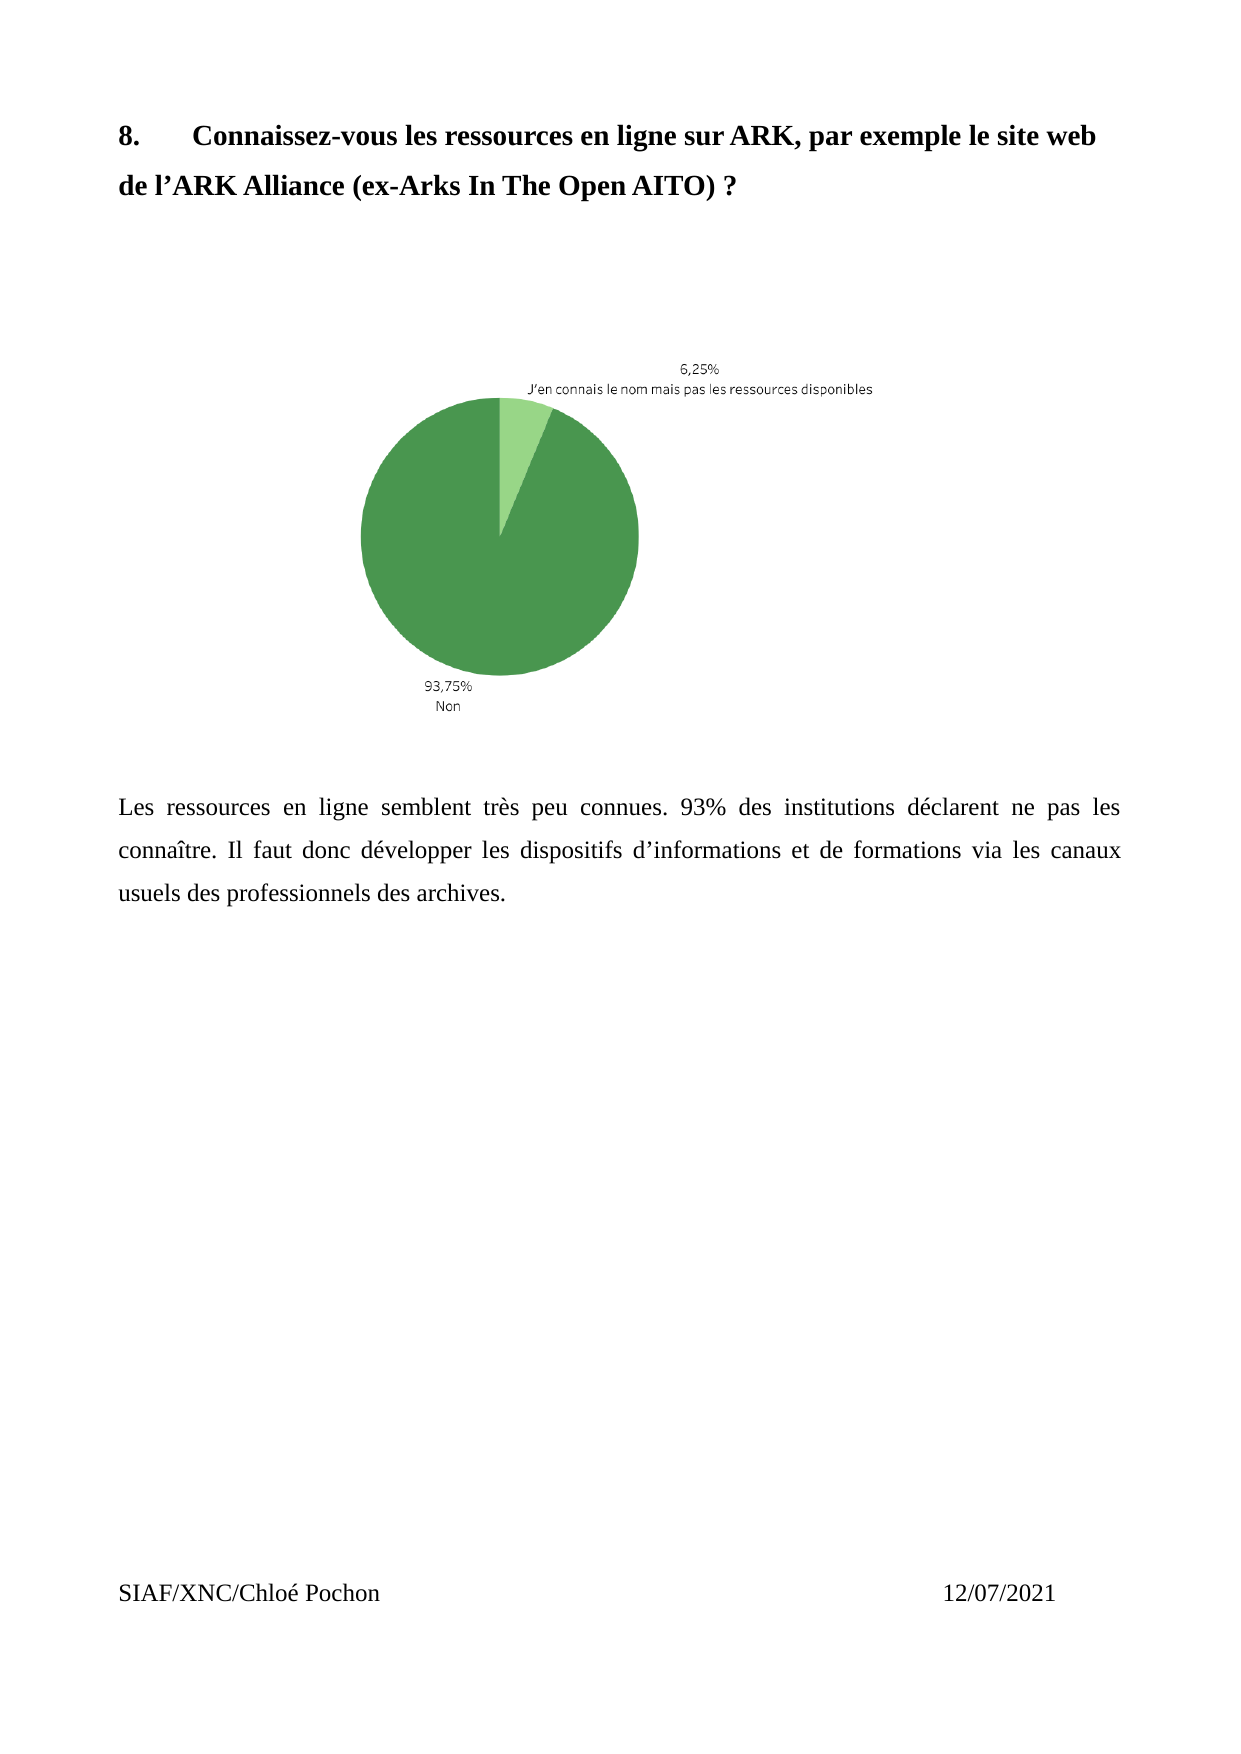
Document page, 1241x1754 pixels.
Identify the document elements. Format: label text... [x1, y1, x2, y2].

subtitle 8. Connaissez-vous les ressources en ligne sur ARK, par exemple le site web de l’ARK Alliance (ex-Arks In The Open AITO) ? [118, 118, 1122, 202]
picture [449, 324, 901, 742]
text Les ressources en ligne semblent très peu connues. 93% des institutions déclarent ne pas les connaître. Il faut donc développer les dispositifs d’informations et de formations via les canaux usuels des professionnels des archives. [118, 792, 1122, 907]
